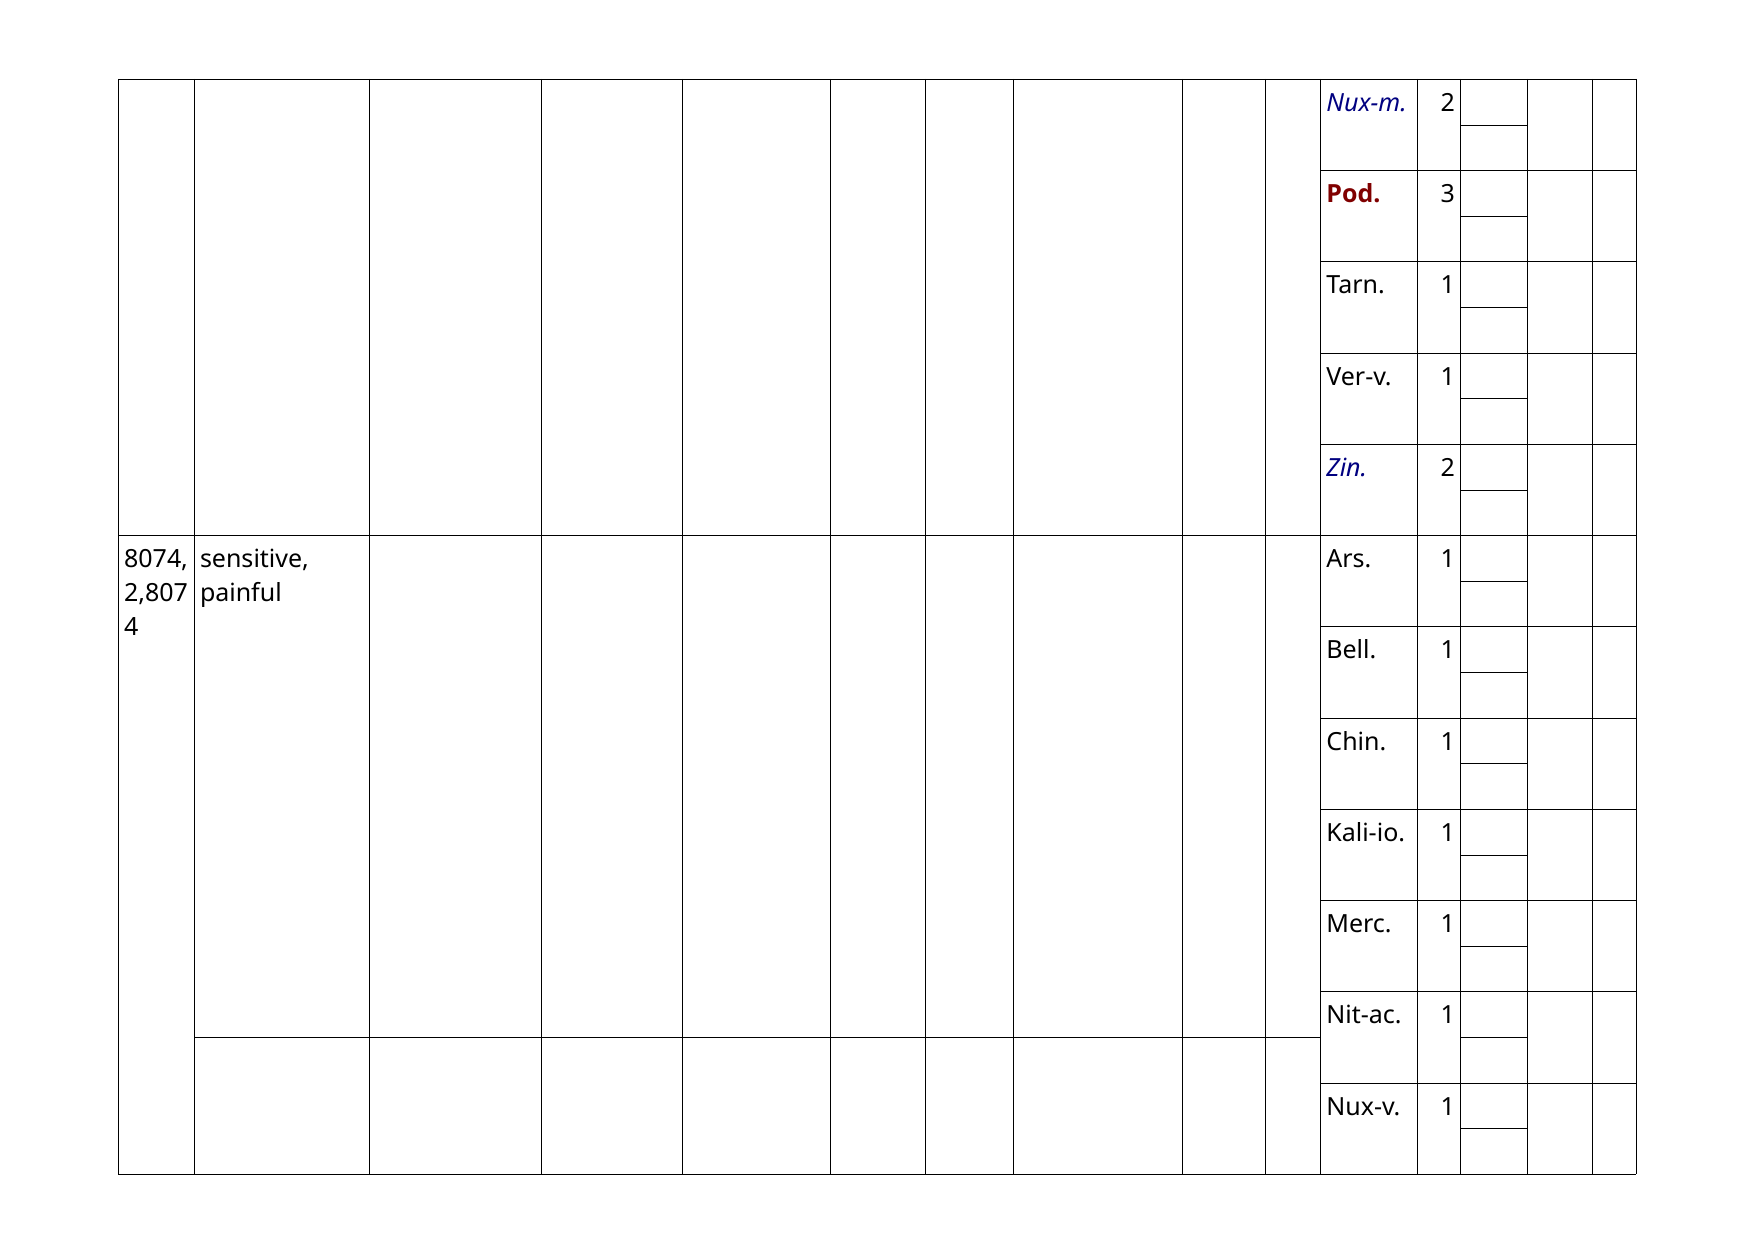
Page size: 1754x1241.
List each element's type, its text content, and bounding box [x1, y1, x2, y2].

table_cell [1461, 1038, 1527, 1083]
table_cell 1 [1418, 262, 1460, 353]
table_cell [119, 80, 194, 535]
table_cell [1593, 171, 1636, 261]
table_cell [831, 1038, 925, 1174]
table_cell Nit-ac. [1321, 992, 1417, 1083]
table_cell [1461, 126, 1527, 170]
table_cell 1 [1418, 354, 1460, 444]
table_cell [1461, 901, 1527, 946]
table_cell [926, 1038, 1013, 1174]
table_cell 1 [1418, 1084, 1460, 1174]
table_cell Ars. [1321, 536, 1417, 626]
table_cell [1266, 80, 1320, 535]
table_cell [683, 80, 830, 535]
table_cell [1593, 80, 1636, 170]
table_cell [542, 536, 682, 1037]
table_cell 1 [1418, 992, 1460, 1083]
table_cell [1528, 627, 1592, 718]
table_cell [1528, 992, 1592, 1083]
table_cell [1461, 536, 1527, 581]
table_cell [1593, 262, 1636, 353]
table_cell [1528, 536, 1592, 626]
table_cell [1528, 262, 1592, 353]
table_cell [1528, 901, 1592, 991]
table_cell [1461, 673, 1527, 718]
table_cell [1461, 992, 1527, 1037]
table_cell [1461, 764, 1527, 809]
table_cell [1461, 171, 1527, 216]
table_cell 1 [1418, 901, 1460, 991]
table_cell [1461, 262, 1527, 307]
table_cell 1 [1418, 536, 1460, 626]
table_cell [1461, 80, 1527, 124]
table_cell [195, 80, 369, 535]
table_cell [1528, 171, 1592, 261]
table_cell [1461, 399, 1527, 444]
table_cell Nux-v. [1321, 1084, 1417, 1174]
table_cell [926, 536, 1013, 1037]
table_cell [1461, 1129, 1527, 1174]
table_cell 1 [1418, 627, 1460, 718]
table_cell [1461, 719, 1527, 763]
table_cell [1593, 992, 1636, 1083]
table_cell [1593, 536, 1636, 626]
table_cell [1014, 80, 1182, 535]
table_cell [370, 536, 541, 1037]
table_cell [1461, 445, 1527, 489]
table_cell [926, 80, 1013, 535]
table_cell [1461, 308, 1527, 353]
table_cell [1528, 719, 1592, 809]
table_cell [831, 536, 925, 1037]
table_cell [1528, 1084, 1592, 1174]
table_cell [831, 80, 925, 535]
table_cell [1593, 627, 1636, 718]
table_cell [1461, 582, 1527, 626]
table_cell [1461, 947, 1527, 991]
table_cell Merc. [1321, 901, 1417, 991]
table_cell 3 [1418, 171, 1460, 261]
table_cell [1183, 80, 1265, 535]
table_cell Chin. [1321, 719, 1417, 809]
table_cell [1461, 217, 1527, 261]
table_cell [1528, 354, 1592, 444]
table_cell [370, 1038, 541, 1174]
table_cell [1528, 445, 1592, 535]
table_cell 2 [1418, 445, 1460, 535]
table_cell Pod. [1321, 171, 1417, 261]
table_cell Tarn. [1321, 262, 1417, 353]
table_cell [1528, 80, 1592, 170]
table_cell [1183, 536, 1265, 1037]
table_cell [1014, 1038, 1182, 1174]
table_cell [683, 536, 830, 1037]
table_cell [1593, 354, 1636, 444]
table_cell [1593, 1084, 1636, 1174]
table_cell Nux-m. [1321, 80, 1417, 170]
table_cell [195, 1038, 369, 1174]
table_cell [1593, 719, 1636, 809]
table_cell [1266, 536, 1320, 1037]
table_cell [1461, 491, 1527, 535]
table_cell Bell. [1321, 627, 1417, 718]
table_cell [1593, 445, 1636, 535]
table_cell [1266, 1038, 1320, 1174]
table_cell 2 [1418, 80, 1460, 170]
table_cell [370, 80, 541, 535]
table_cell [542, 1038, 682, 1174]
table_cell [1528, 810, 1592, 900]
table_cell 8074,2,8074 [119, 536, 194, 1174]
table_cell sensitive, painful [195, 536, 369, 1037]
table_cell [1461, 856, 1527, 900]
table_cell [1461, 354, 1527, 398]
table_cell Zin. [1321, 445, 1417, 535]
table_cell [1461, 627, 1527, 672]
table_cell [542, 80, 682, 535]
table_cell [1461, 1084, 1527, 1128]
table_cell Ver-v. [1321, 354, 1417, 444]
table_cell 1 [1418, 719, 1460, 809]
table_cell [1461, 810, 1527, 854]
table_cell [1014, 536, 1182, 1037]
table_cell 1 [1418, 810, 1460, 900]
table_cell Kali-io. [1321, 810, 1417, 900]
table_cell [1593, 810, 1636, 900]
table_cell [683, 1038, 830, 1174]
table_cell [1593, 901, 1636, 991]
table_cell [1183, 1038, 1265, 1174]
